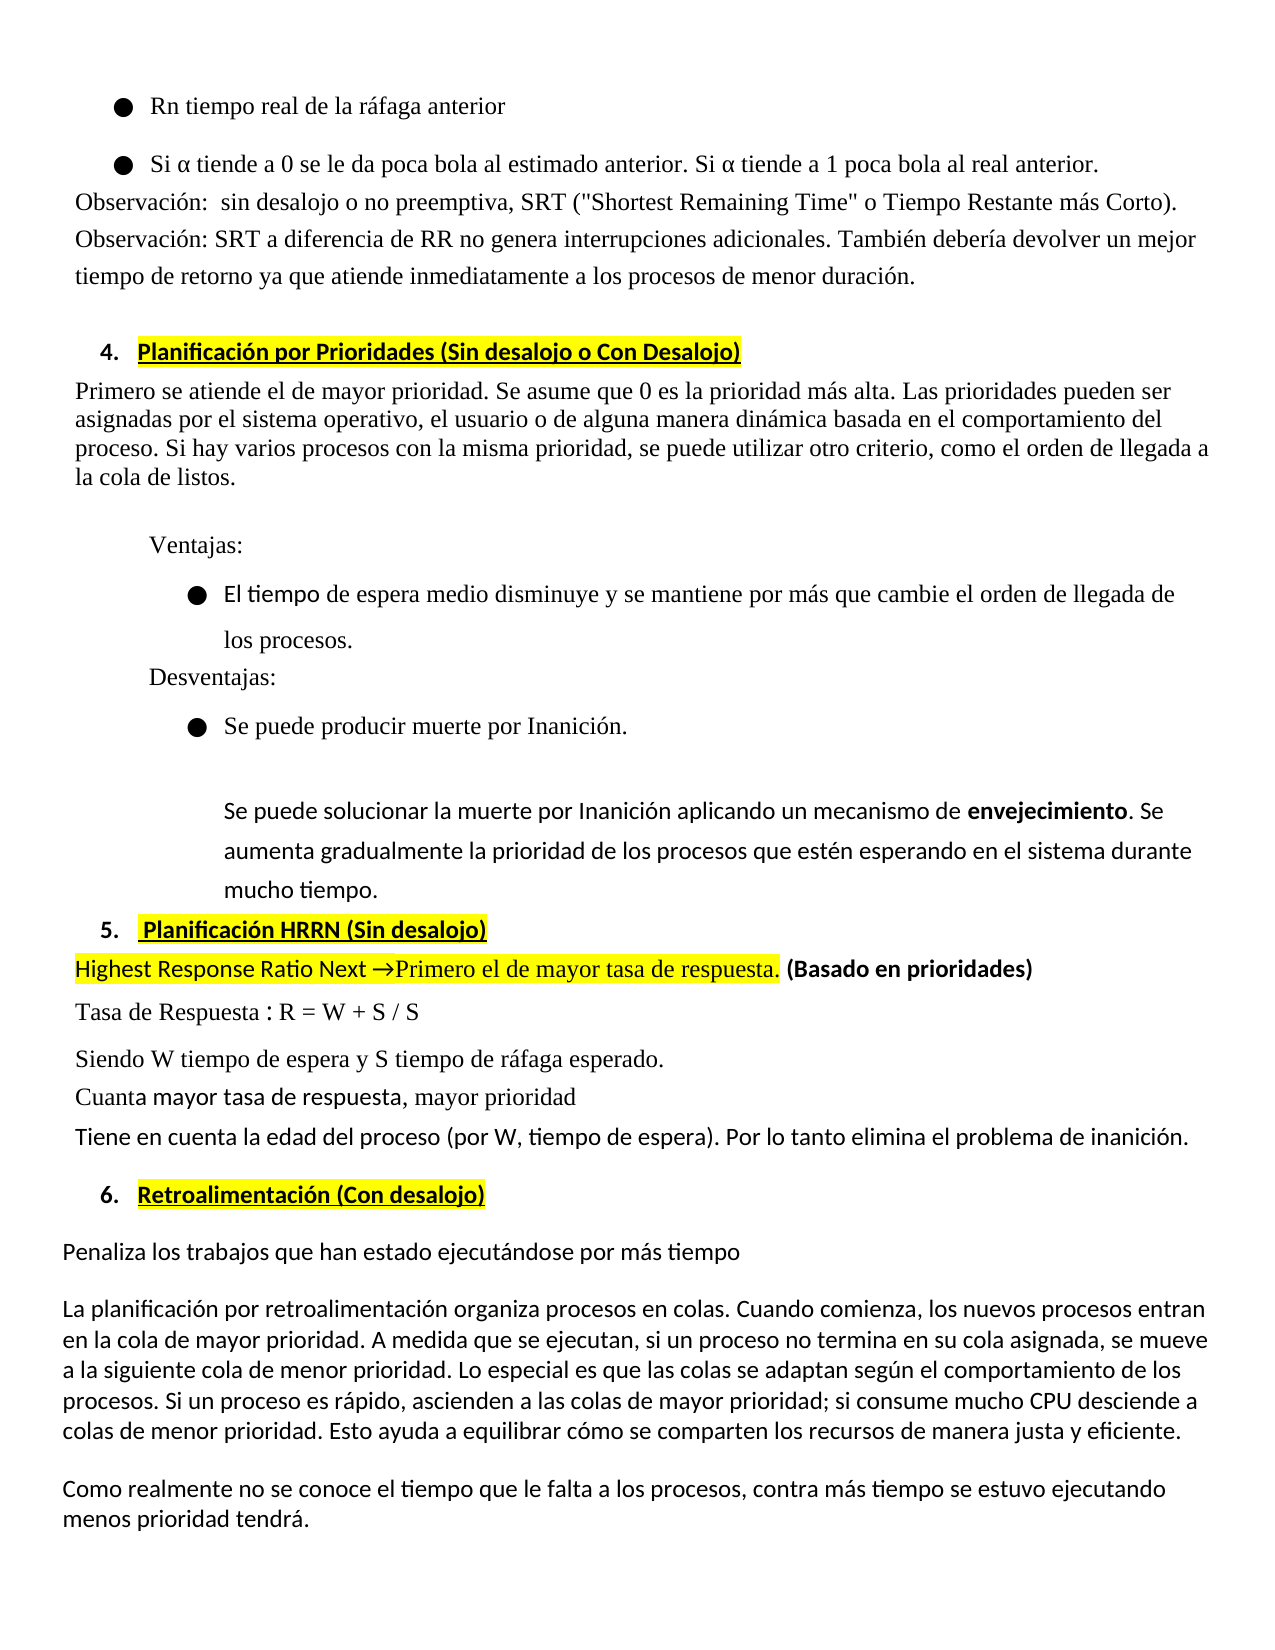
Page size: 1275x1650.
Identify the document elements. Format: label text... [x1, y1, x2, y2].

text Se puede solucionar la muerte por Inanición aplicando un mecanismo de envejecimiento. Se aumenta gradualmente la prioridad de los procesos que estén esperando en el sistema durante mucho tiempo. [224, 795, 1212, 905]
list Retroalimentación (Con desalojo) [100, 1179, 1212, 1209]
list Planificación HRRN (Sin desalojo) [100, 914, 1212, 944]
text Tiene en cuenta la edad del proceso (por W, tiempo de espera). Por lo tanto elimina el problema de inanición. [75, 1121, 1212, 1152]
list Planificación por Prioridades (Sin desalojo o Con Desalojo) [100, 336, 1212, 367]
text Highest Response Ratio Next →Primero el de mayor tasa de respuesta. (Basado en prioridades) [75, 953, 1212, 984]
text Penaliza los trabajos que han estado ejecutándose por más tiempo [62, 1236, 1212, 1267]
list El tiempo de espera medio disminuye y se mantiene por más que cambie el orden de llegada de los procesos. [186, 566, 1192, 653]
list Rn tiempo real de la ráfaga anterior [112, 77, 1212, 128]
text Observación: SRT a diferencia de RR no genera interrupciones adicionales. También debería devolver un mejor tiempo de retorno ya que atiende inmediatamente a los procesos de menor duración. [75, 224, 1212, 290]
text Siendo W tiempo de espera y S tiempo de ráfaga esperado. Cuanta mayor tasa de respuesta, mayor prioridad [75, 1044, 667, 1112]
text Desventajas: [149, 662, 1212, 691]
list Se puede producir muerte por Inanición. [186, 698, 1212, 749]
text Primero se atiende el de mayor prioridad. Se asume que 0 es la prioridad más alta. Las prioridades pueden ser asignadas por el sistema operativo, el usuario o de alguna manera dinámica basada en el comportamiento del proceso. Si hay varios procesos con la misma prioridad, se puede utilizar otro criterio, como el orden de llegada a la cola de listos. [75, 376, 1212, 491]
text Observación: sin desalojo o no preemptiva, SRT ("Shortest Remaining Time" o Tiempo Restante más Corto). [75, 187, 1212, 215]
text La planificación por retroalimentación organiza procesos en colas. Cuando comienza, los nuevos procesos entran en la cola de mayor prioridad. A medida que se ejecutan, si un proceso no termina en su cola asignada, se mueve a la siguiente cola de menor prioridad. Lo especial es que las colas se adaptan según el comportamiento de los procesos. Si un proceso es rápido, ascienden a las colas de mayor prioridad; si consume mucho CPU desciende a colas de menor prioridad. Esto ayuda a equilibrar cómo se comparten los recursos de manera justa y eficiente. [62, 1293, 1212, 1446]
list Si α tiende a 0 se le da poca bola al estimado anterior. Si α tiende a 1 poca bola al real anterior. [112, 135, 1212, 186]
text Ventajas: [149, 530, 1212, 559]
text Tasa de Respuesta : R = W + S / S [75, 984, 1212, 1035]
text Como realmente no se conoce el tiempo que le falta a los procesos, contra más tiempo se estuvo ejecutando menos prioridad tendrá. [62, 1473, 1212, 1534]
